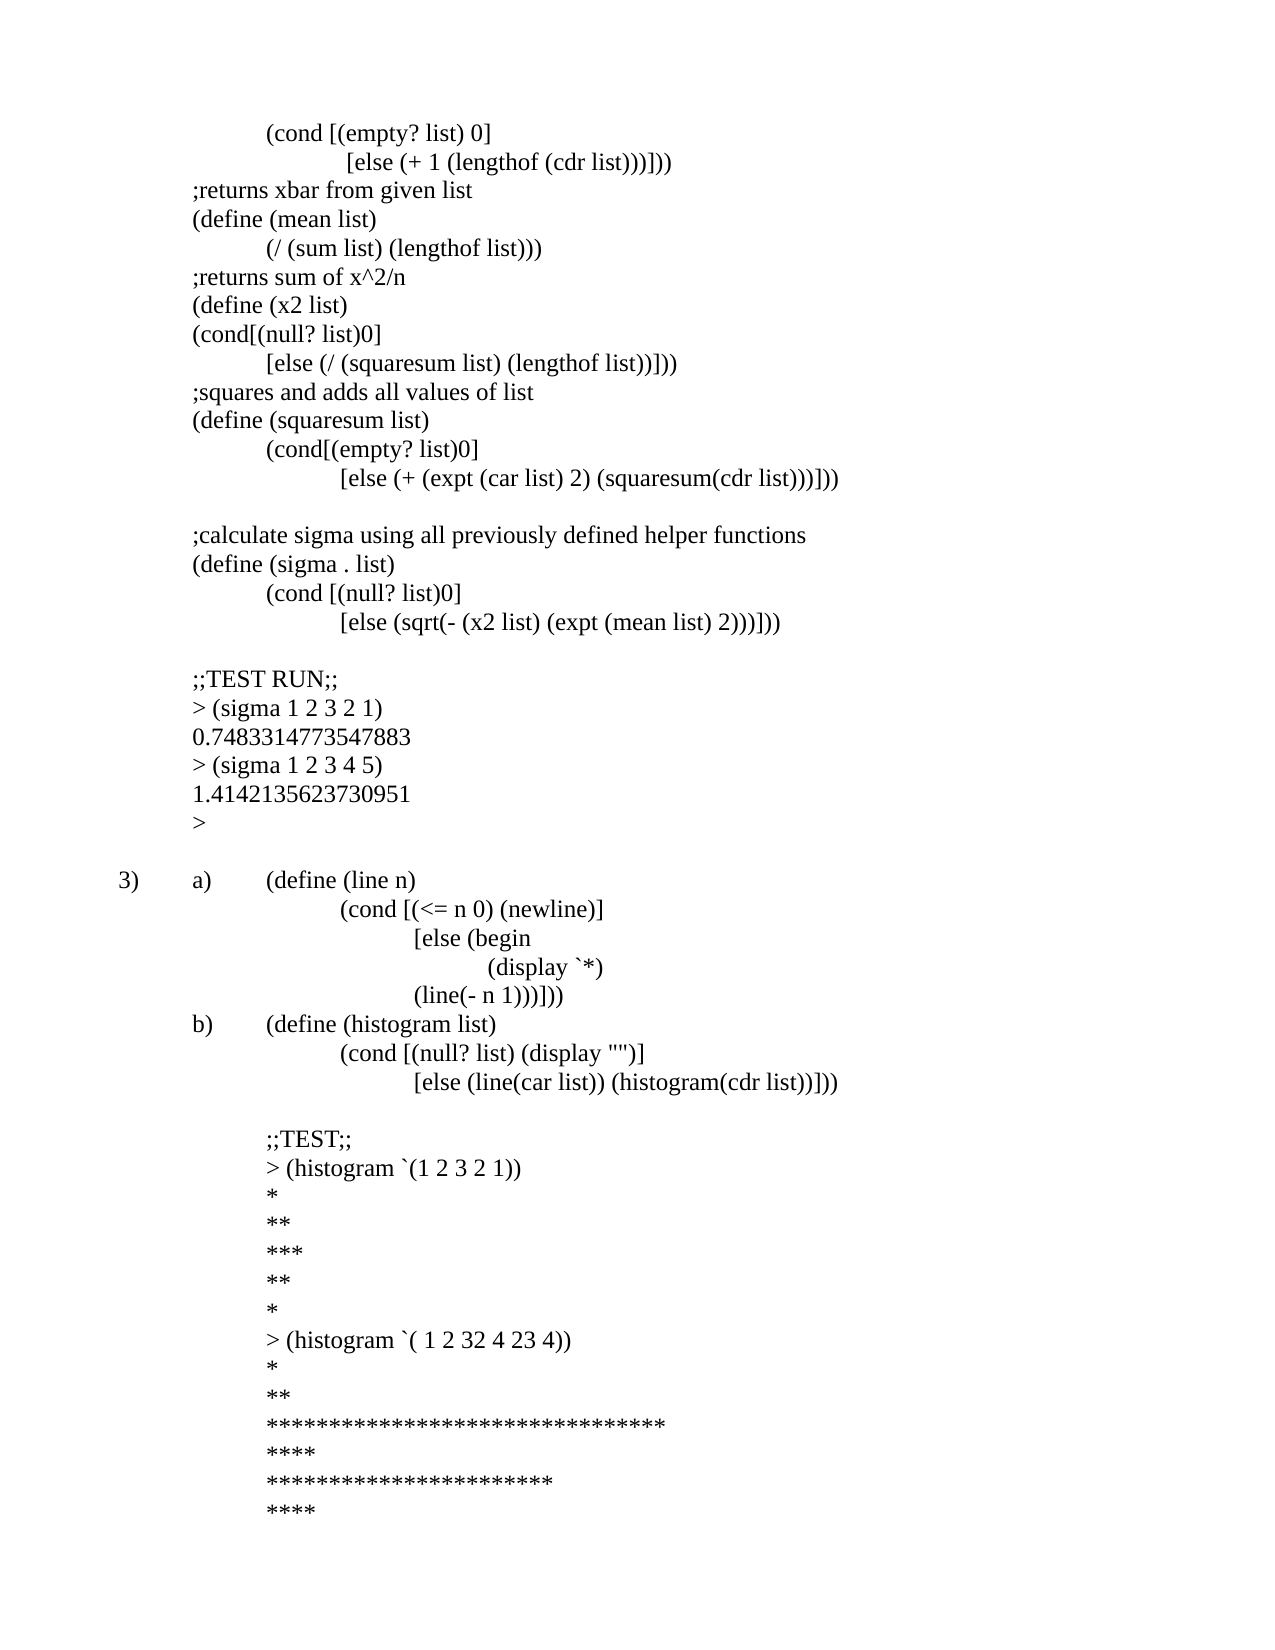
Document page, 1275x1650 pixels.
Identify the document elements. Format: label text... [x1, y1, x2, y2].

text (cond [(null? list) (display "")] [118, 1038, 1157, 1067]
text > (sigma 1 2 3 4 5) [118, 751, 1157, 779]
text * [118, 1182, 1157, 1211]
text (define (sigma . list) [118, 549, 1157, 578]
text ;returns xbar from given list [118, 176, 1157, 204]
text (cond[(empty? list)0] [118, 434, 1157, 463]
text > [118, 808, 1157, 837]
text [else (sqrt(- (x2 list) (expt (mean list) 2)))])) [118, 607, 1157, 636]
text b) (define (histogram list) [118, 1009, 1157, 1038]
text * [118, 1354, 1157, 1383]
text ;;TEST;; [118, 1124, 1157, 1153]
text [else (begin [118, 923, 1157, 952]
text * [118, 1297, 1157, 1326]
text *********************** [118, 1469, 1157, 1498]
text > (histogram `(1 2 3 2 1)) [118, 1153, 1157, 1182]
text (/ (sum list) (lengthof list))) [118, 233, 1157, 262]
text (define (mean list) [118, 204, 1157, 233]
text **** [118, 1498, 1157, 1527]
text ;squares and adds all values of list [118, 377, 1157, 406]
text ** [118, 1268, 1157, 1297]
text (define (x2 list) [118, 291, 1157, 319]
text ** [118, 1383, 1157, 1412]
text **** [118, 1441, 1157, 1469]
text (line(- n 1)))])) [118, 981, 1157, 1009]
text > (histogram `( 1 2 32 4 23 4)) [118, 1326, 1157, 1354]
text [else (line(car list)) (histogram(cdr list))])) [118, 1067, 1157, 1096]
text ;;TEST RUN;; [118, 664, 1157, 693]
text ;calculate sigma using all previously defined helper functions [118, 521, 1157, 549]
text ******************************** [118, 1412, 1157, 1441]
text ;returns sum of x^2/n [118, 262, 1157, 291]
text (define (squaresum list) [118, 406, 1157, 434]
text (cond[(null? list)0] [118, 319, 1157, 348]
text [else (+ 1 (lengthof (cdr list)))])) [118, 147, 1157, 176]
text [else (/ (squaresum list) (lengthof list))])) [118, 348, 1157, 377]
text > (sigma 1 2 3 2 1) [118, 693, 1157, 722]
text [else (+ (expt (car list) 2) (squaresum(cdr list)))])) [118, 463, 1157, 492]
text (cond [(empty? list) 0] [118, 118, 1157, 147]
text *** [118, 1239, 1157, 1268]
text 0.7483314773547883 [118, 722, 1157, 751]
text 3) a) (define (line n) [118, 866, 1157, 894]
text ** [118, 1211, 1157, 1239]
text (cond [(null? list)0] [118, 578, 1157, 607]
text (cond [(<= n 0) (newline)] [118, 894, 1157, 923]
text 1.4142135623730951 [118, 779, 1157, 808]
text (display `*) [118, 952, 1157, 981]
